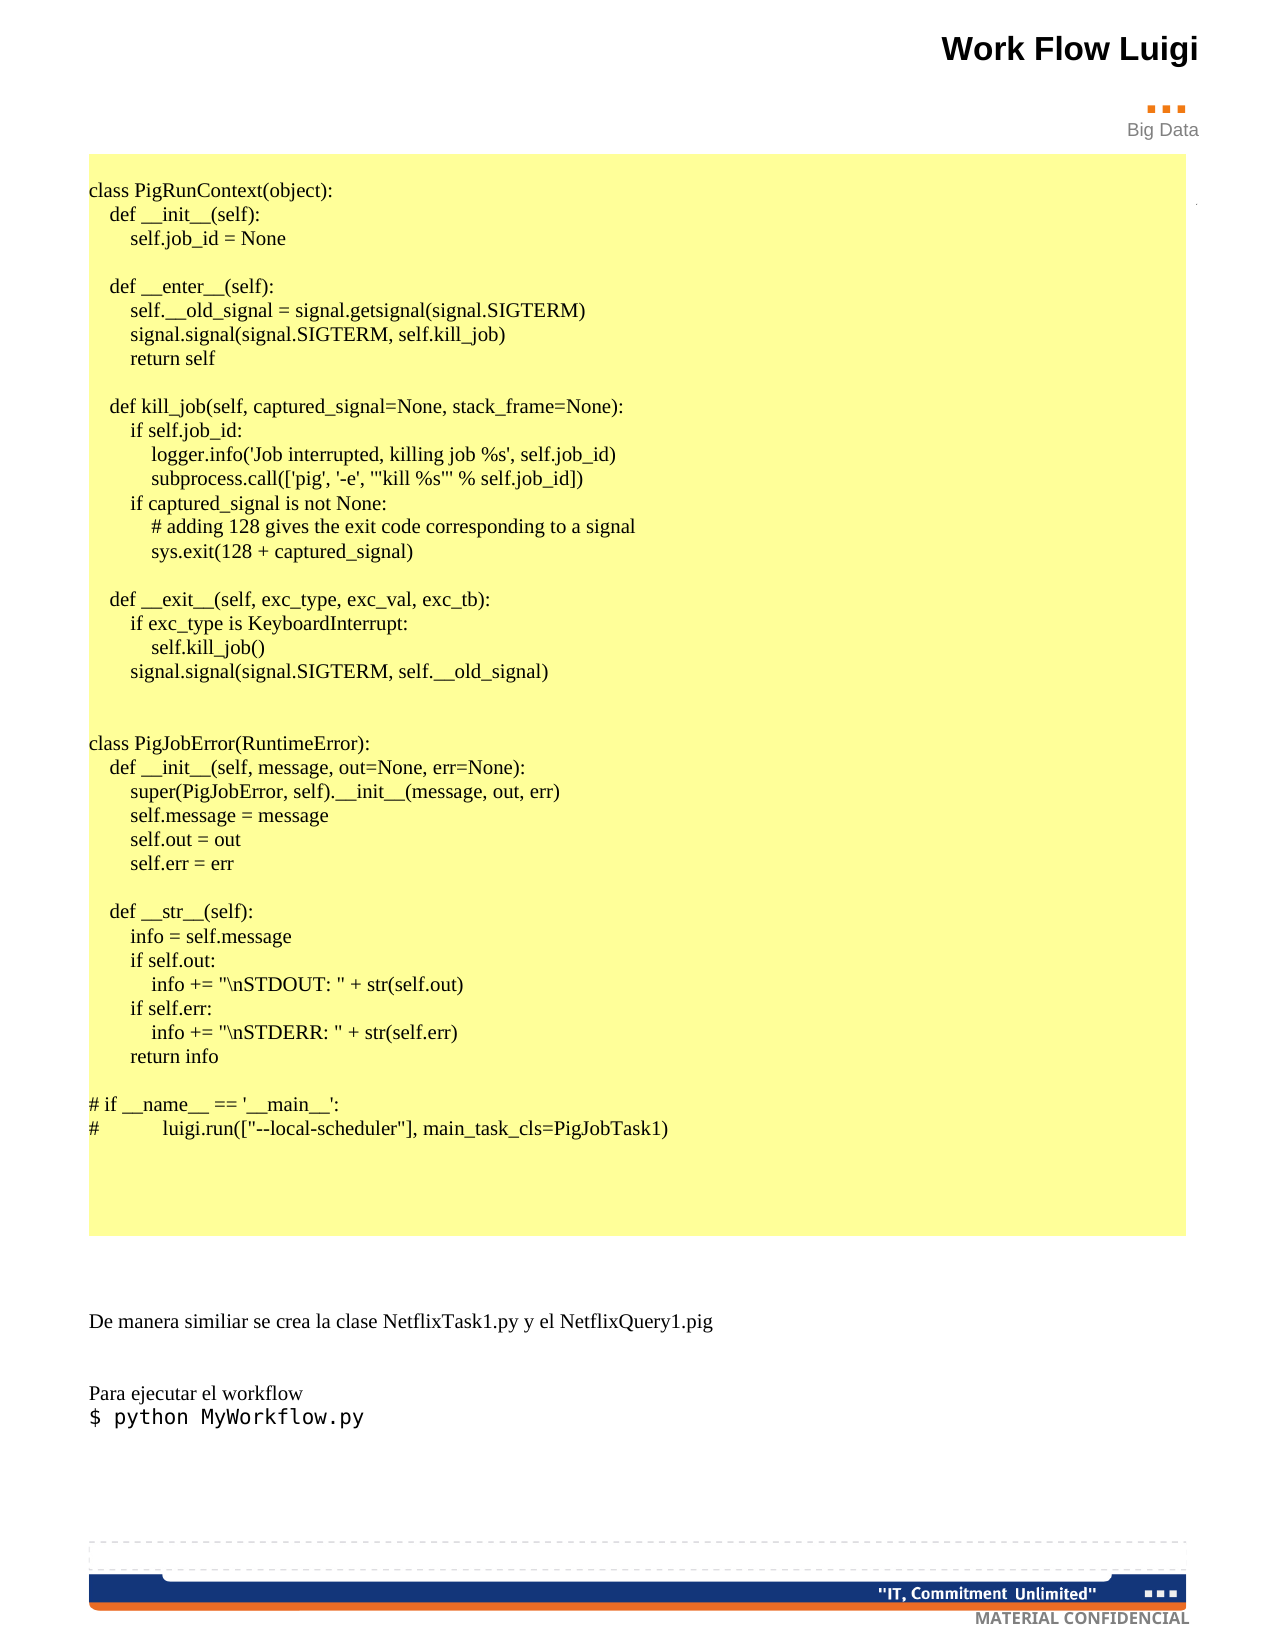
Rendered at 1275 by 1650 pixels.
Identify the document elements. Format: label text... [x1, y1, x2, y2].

text $ python MyWorkflow.py [88, 1405, 1186, 1429]
text return self [88, 346, 1186, 370]
text logger.info('Job interrupted, killing job %s', self.job_id) [88, 442, 1186, 466]
text self.message = message [88, 803, 1186, 827]
text # if __name__ == '__main__': [88, 1092, 1186, 1116]
text if self.err: [88, 996, 1186, 1020]
text if self.out: [88, 948, 1186, 972]
text return info [88, 1044, 1186, 1068]
text def __enter__(self): [88, 274, 1186, 298]
text self.err = err [88, 851, 1186, 875]
text if captured_signal is not None: [88, 490, 1186, 514]
text info += "\nSTDOUT: " + str(self.out) [88, 972, 1186, 996]
text class PigRunContext(object): [88, 178, 1186, 202]
text def __str__(self): [88, 899, 1186, 923]
text def __init__(self): [88, 202, 1186, 226]
text subprocess.call(['pig', '-e', '"kill %s"' % self.job_id]) [88, 466, 1186, 490]
text signal.signal(signal.SIGTERM, self.kill_job) [88, 322, 1186, 346]
text if self.job_id: [88, 418, 1186, 442]
text if exc_type is KeyboardInterrupt: [88, 611, 1186, 635]
picture [88, 1541, 1187, 1611]
text class PigJobError(RuntimeError): [88, 731, 1186, 755]
text info += "\nSTDERR: " + str(self.err) [88, 1020, 1186, 1044]
text def __exit__(self, exc_type, exc_val, exc_tb): [88, 587, 1186, 611]
text def kill_job(self, captured_signal=None, stack_frame=None): [88, 394, 1186, 418]
text signal.signal(signal.SIGTERM, self.__old_signal) [88, 659, 1186, 683]
text self.out = out [88, 827, 1186, 851]
text De manera similiar se crea la clase NetflixTask1.py y el NetflixQuery1.pig [88, 1308, 1186, 1333]
text sys.exit(128 + captured_signal) [88, 538, 1186, 563]
text def __init__(self, message, out=None, err=None): [88, 755, 1186, 779]
text super(PigJobError, self).__init__(message, out, err) [88, 779, 1186, 803]
text # luigi.run(["--local-scheduler"], main_task_cls=PigJobTask1) [88, 1116, 1186, 1140]
text self.__old_signal = signal.getsignal(signal.SIGTERM) [88, 298, 1186, 322]
text self.kill_job() [88, 635, 1186, 659]
text info = self.message [88, 923, 1186, 948]
text # adding 128 gives the exit code corresponding to a signal [88, 514, 1186, 538]
text self.job_id = None [88, 226, 1186, 250]
text Para ejecutar el workflow [88, 1381, 1186, 1405]
